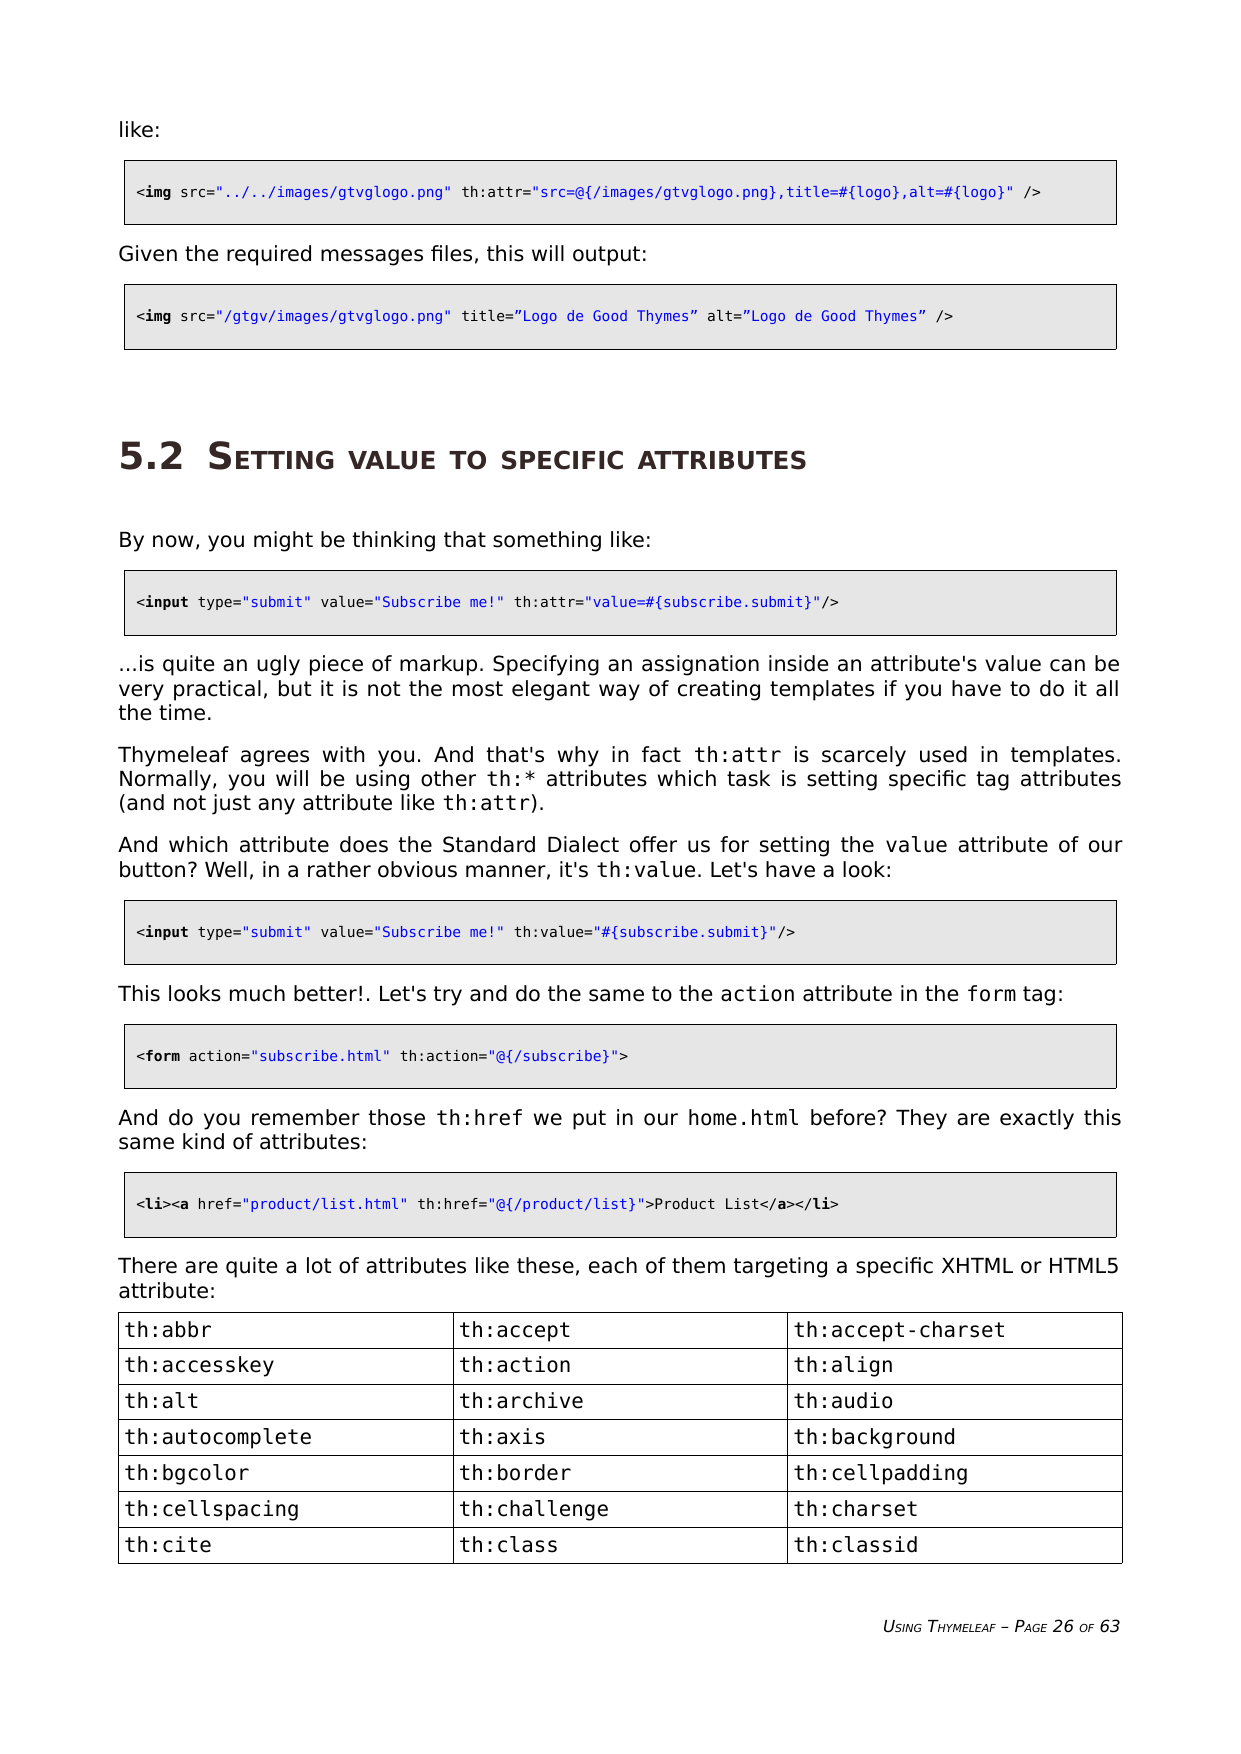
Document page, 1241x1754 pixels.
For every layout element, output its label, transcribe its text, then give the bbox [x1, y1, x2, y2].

text <li><a href="product/list.html" th:href="@{/product/list}">Product List</a></li> [125, 1173, 1116, 1237]
table_cell th:charset [788, 1492, 1122, 1527]
subtitle Setting value to specific attributes [118, 434, 1122, 478]
text <img src="../../images/gtvglogo.png" th:attr="src=@{/images/gtvglogo.png},title=#{logo},alt=#{logo}" /> [125, 161, 1116, 224]
table_cell th:border [454, 1456, 787, 1491]
table_cell th:class [454, 1528, 787, 1563]
table_cell th:audio [788, 1385, 1122, 1419]
text <input type="submit" value="Subscribe me!" th:value="#{subscribe.submit}"/> [125, 901, 1116, 964]
text ...is quite an ugly piece of markup. Specifying an assignation inside an attribute's value can be very practical, but it is not the most elegant way of creating templates if you have to do it all the time. [118, 652, 1122, 725]
text By now, you might be thinking that something like: [118, 528, 1122, 552]
table_header th:accept [454, 1313, 787, 1348]
table_cell th:align [788, 1349, 1122, 1383]
table_header th:abbr [119, 1313, 453, 1348]
table_cell th:alt [119, 1385, 453, 1419]
text There are quite a lot of attributes like these, each of them targeting a specific XHTML or HTML5 attribute: [118, 1254, 1122, 1303]
text <form action="subscribe.html" th:action="@{/subscribe}"> [125, 1025, 1116, 1088]
table_cell th:cite [119, 1528, 453, 1563]
text And do you remember those th:href we put in our home.html before? They are exactly this same kind of attributes: [118, 1106, 1122, 1154]
text And which attribute does the Standard Dialect offer us for setting the value attribute of our button? Well, in a rather obvious manner, it's th:value. Let's have a look: [118, 833, 1122, 882]
table_cell th:autocomplete [119, 1420, 453, 1455]
table_cell th:archive [454, 1385, 787, 1419]
text This looks much better!. Let's try and do the same to the action attribute in the form tag: [118, 982, 1122, 1006]
text <img src="/gtgv/images/gtvglogo.png" title=”Logo de Good Thymes” alt=”Logo de Good Thymes” /> [125, 285, 1116, 349]
text like: [118, 118, 1122, 142]
table_cell th:background [788, 1420, 1122, 1455]
table_cell th:cellspacing [119, 1492, 453, 1527]
text Thymeleaf agrees with you. And that's why in fact th:attr is scarcely used in templates. Normally, you will be using other th:* attributes which task is setting specific tag attributes (and not just any attribute like th:attr). [118, 743, 1122, 816]
text Given the required messages files, this will output: [118, 242, 1122, 267]
table_header th:accept-charset [788, 1313, 1122, 1348]
table_cell th:accesskey [119, 1349, 453, 1383]
table_cell th:bgcolor [119, 1456, 453, 1491]
text <input type="submit" value="Subscribe me!" th:attr="value=#{subscribe.submit}"/> [125, 571, 1116, 635]
table_cell th:challenge [454, 1492, 787, 1527]
table_cell th:action [454, 1349, 787, 1383]
table_cell th:axis [454, 1420, 787, 1455]
table_cell th:cellpadding [788, 1456, 1122, 1491]
table_cell th:classid [788, 1528, 1122, 1563]
